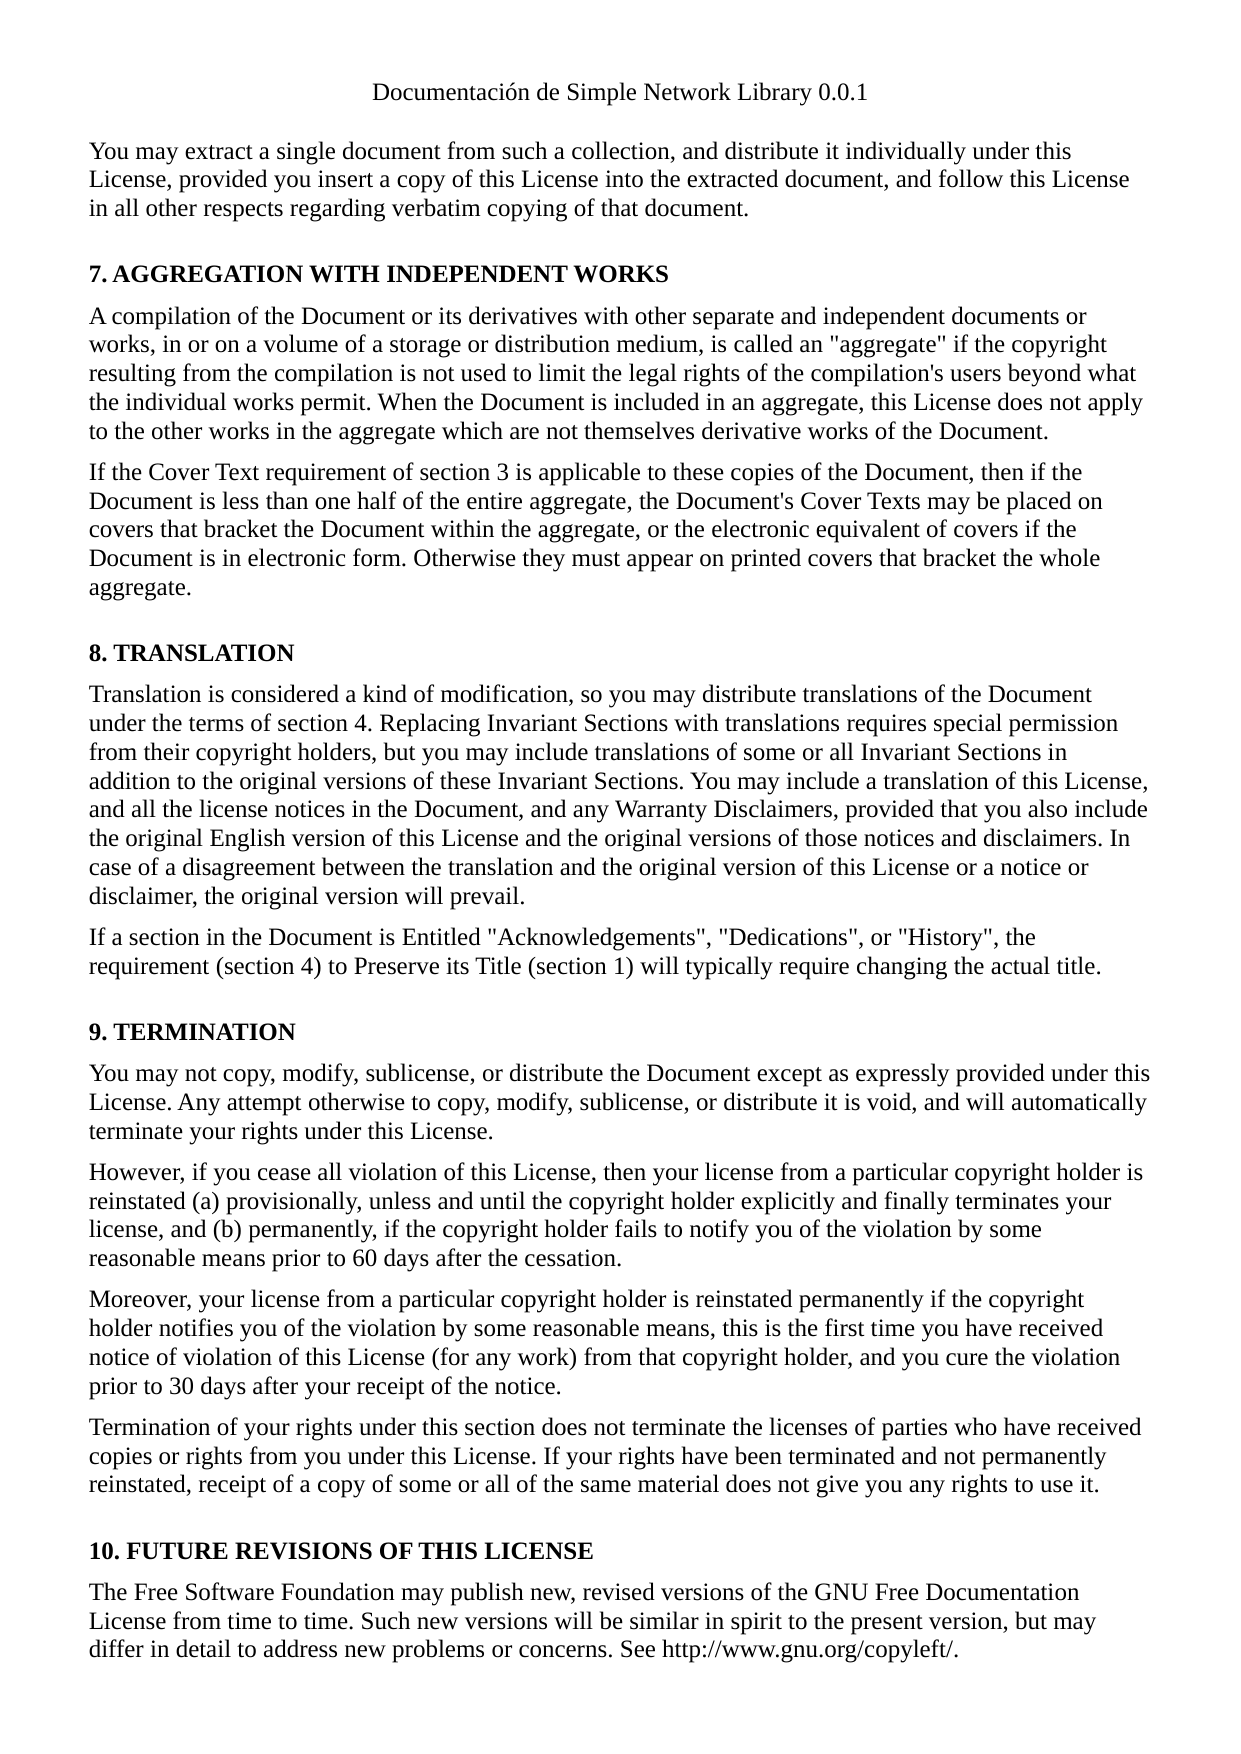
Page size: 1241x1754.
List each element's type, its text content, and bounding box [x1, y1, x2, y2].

text If a section in the Document is Entitled "Acknowledgements", "Dedications", or "History", the requirement (section 4) to Preserve its Title (section 1) will typically require changing the actual title. [88, 922, 1152, 979]
subtitle 9. TERMINATION [88, 1017, 1152, 1046]
text If the Cover Text requirement of section 3 is applicable to these copies of the Document, then if the Document is less than one half of the entire aggregate, the Document's Cover Texts may be placed on covers that bracket the Document within the aggregate, or the electronic equivalent of covers if the Document is in electronic form. Otherwise they must appear on printed covers that bracket the whole aggregate. [88, 457, 1152, 601]
text The Free Software Foundation may publish new, revised versions of the GNU Free Documentation License from time to time. Such new versions will be similar in spirit to the present version, but may differ in detail to address new problems or concerns. See http://www.gnu.org/copyleft/. [88, 1577, 1152, 1663]
text Termination of your rights under this section does not terminate the licenses of parties who have received copies or rights from you under this License. If your rights have been terminated and not permanently reinstated, receipt of a copy of some or all of the same material does not give you any rights to use it. [88, 1412, 1152, 1498]
text However, if you cease all violation of this License, then your license from a particular copyright holder is reinstated (a) provisionally, unless and until the copyright holder explicitly and finally terminates your license, and (b) permanently, if the copyright holder fails to notify you of the violation by some reasonable means prior to 60 days after the cessation. [88, 1157, 1152, 1272]
text You may not copy, modify, sublicense, or distribute the Document except as expressly provided under this License. Any attempt otherwise to copy, modify, sublicense, or distribute it is void, and will automatically terminate your rights under this License. [88, 1058, 1152, 1144]
text Translation is considered a kind of modification, so you may distribute translations of the Document under the terms of section 4. Replacing Invariant Sections with translations requires special permission from their copyright holders, but you may include translations of some or all Invariant Sections in addition to the original versions of these Invariant Sections. You may include a translation of this License, and all the license notices in the Document, and any Warranty Disclaimers, provided that you also include the original English version of this License and the original versions of those notices and disclaimers. In case of a disagreement between the translation and the original version of this License or a notice or disclaimer, the original version will prevail. [88, 679, 1152, 909]
text You may extract a single document from such a collection, and distribute it individually under this License, provided you insert a copy of this License into the extracted document, and follow this License in all other respects regarding verbatim copying of that document. [88, 136, 1152, 222]
subtitle 8. TRANSLATION [88, 638, 1152, 667]
subtitle 10. FUTURE REVISIONS OF THIS LICENSE [88, 1536, 1152, 1564]
subtitle 7. AGGREGATION WITH INDEPENDENT WORKS [88, 259, 1152, 288]
text A compilation of the Document or its derivatives with other separate and independent documents or works, in or on a volume of a storage or distribution medium, is called an "aggregate" if the copyright resulting from the compilation is not used to limit the legal rights of the compilation's users beyond what the individual works permit. When the Document is included in an aggregate, this License does not apply to the other works in the aggregate which are not themselves derivative works of the Document. [88, 301, 1152, 444]
text Moreover, your license from a particular copyright holder is reinstated permanently if the copyright holder notifies you of the violation by some reasonable means, this is the first time you have received notice of violation of this License (for any work) from that copyright holder, and you cure the violation prior to 30 days after your receipt of the notice. [88, 1284, 1152, 1399]
